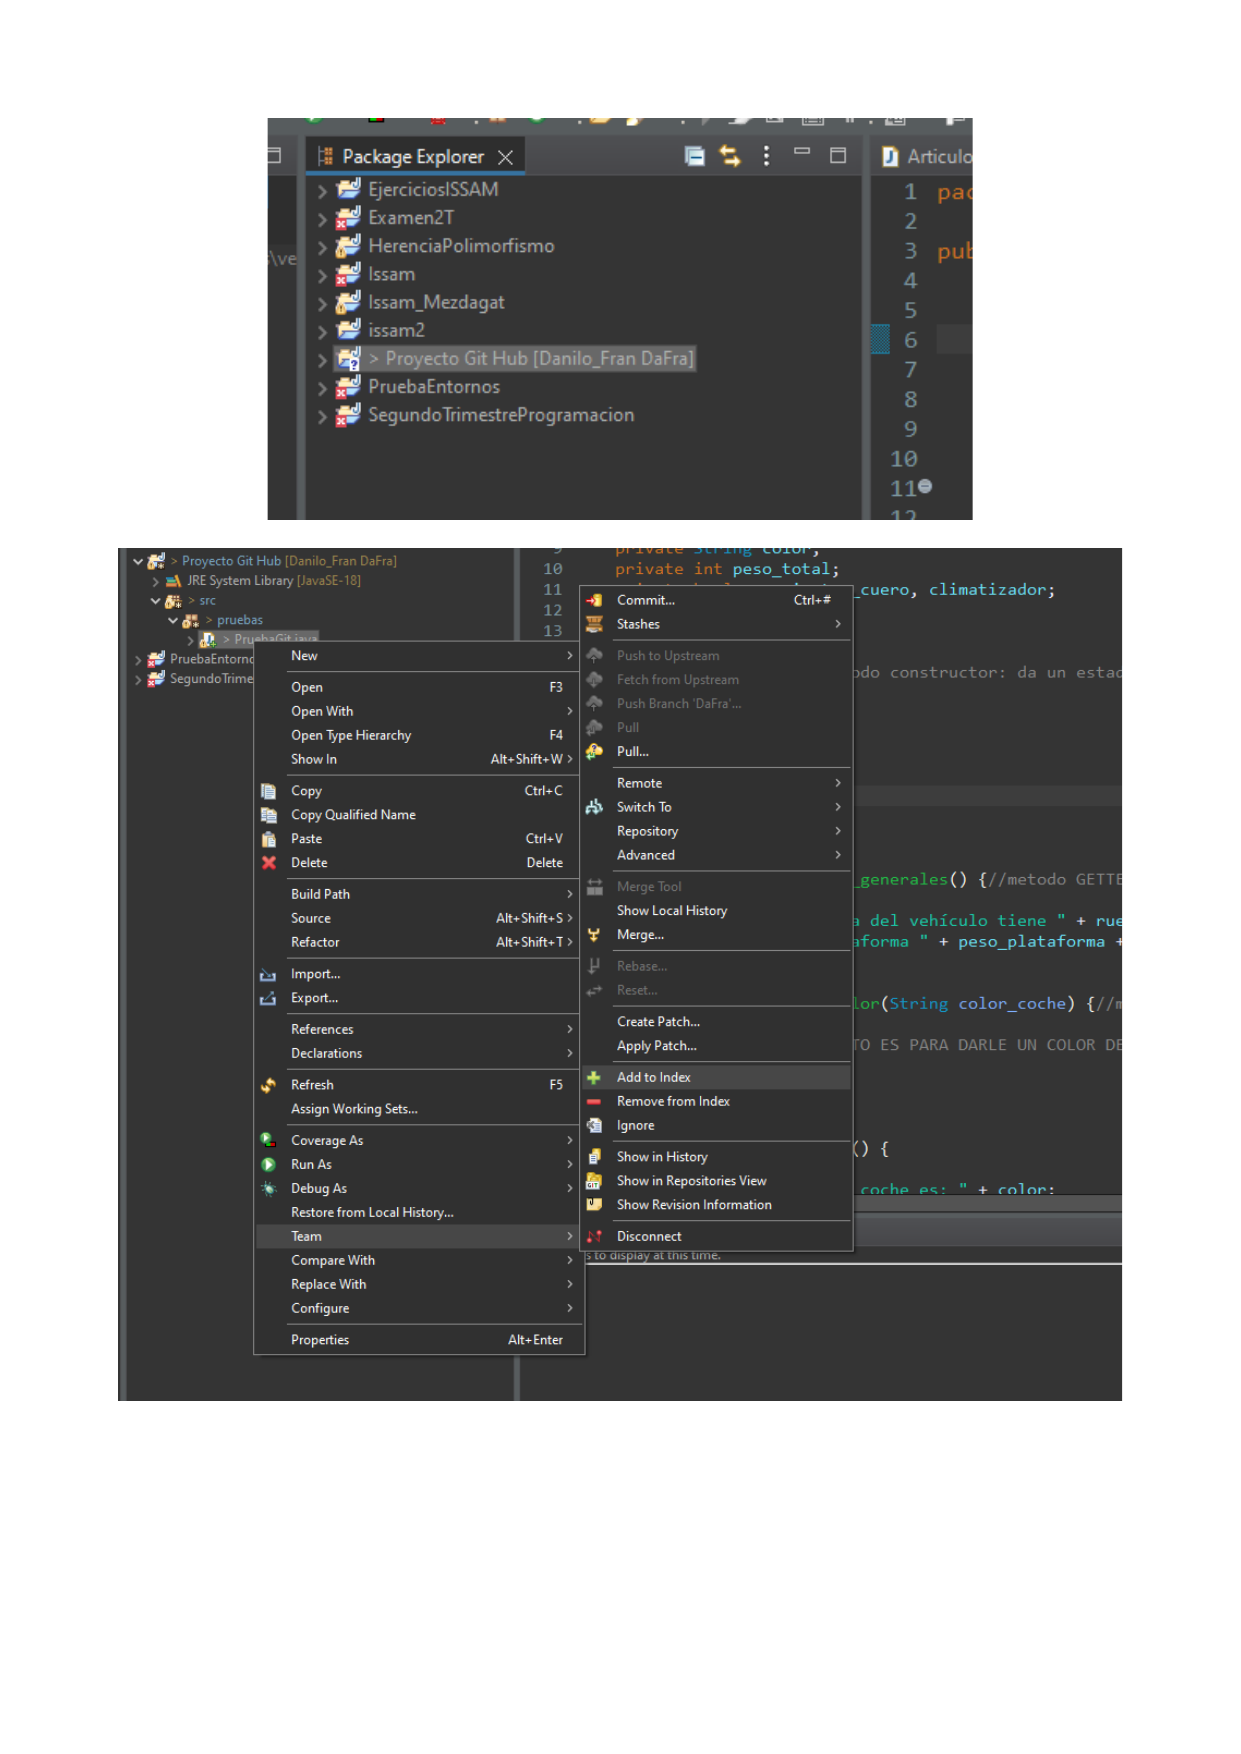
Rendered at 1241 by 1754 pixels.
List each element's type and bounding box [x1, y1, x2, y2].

picture [118, 548, 1123, 1401]
picture [267, 118, 973, 520]
